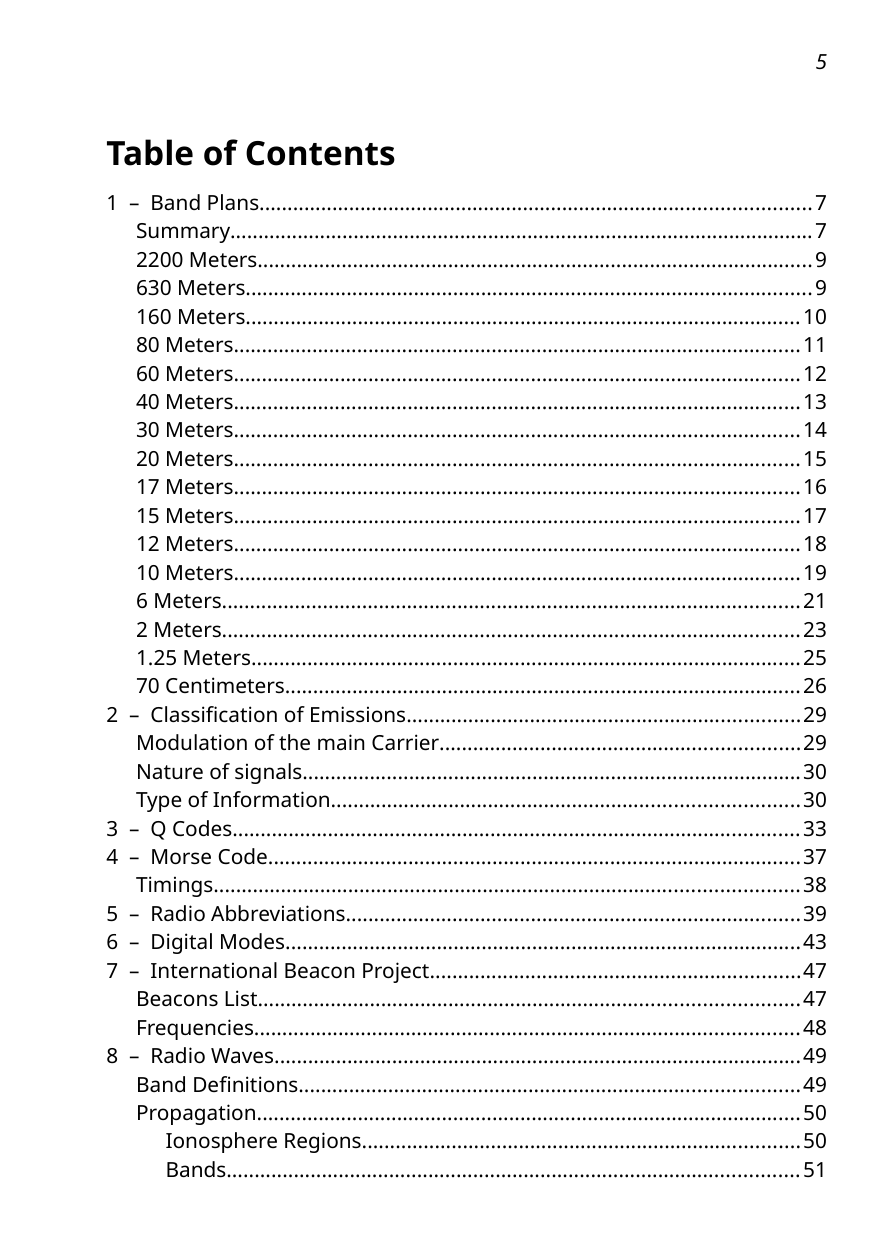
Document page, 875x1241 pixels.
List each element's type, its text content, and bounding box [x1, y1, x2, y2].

text 6 Meters 21 [136, 586, 827, 615]
text Ionosphere Regions 50 [165, 1127, 827, 1155]
text 1 – Band Plans 7 [106, 188, 827, 217]
text 8 – Radio Waves 49 [106, 1041, 827, 1070]
text Band Definitions 49 [136, 1070, 827, 1098]
text 40 Meters 13 [136, 387, 827, 416]
text 1.25 Meters 25 [136, 643, 827, 672]
text Nature of signals 30 [136, 757, 827, 785]
text 2 Meters 23 [136, 615, 827, 643]
text 2200 Meters 9 [136, 245, 827, 273]
text 12 Meters 18 [136, 529, 827, 558]
subtitle Table of Contents [106, 130, 827, 176]
text 17 Meters 16 [136, 472, 827, 501]
text Beacons List 47 [136, 984, 827, 1013]
text 15 Meters 17 [136, 501, 827, 529]
text 10 Meters 19 [136, 558, 827, 586]
text Summary 7 [136, 217, 827, 245]
text 80 Meters 11 [136, 330, 827, 359]
text Propagation 50 [136, 1098, 827, 1127]
text 160 Meters 10 [136, 302, 827, 330]
text 630 Meters 9 [136, 273, 827, 302]
text Modulation of the main Carrier 29 [136, 728, 827, 757]
text Frequencies 48 [136, 1013, 827, 1041]
text 5 – Radio Abbreviations 39 [106, 899, 827, 927]
text 70 Centimeters 26 [136, 672, 827, 700]
text 2 – Classification of Emissions 29 [106, 700, 827, 728]
text 20 Meters 15 [136, 444, 827, 472]
text 30 Meters 14 [136, 416, 827, 444]
text Bands 51 [165, 1155, 827, 1183]
text 4 – Morse Code 37 [106, 842, 827, 871]
text Type of Information 30 [136, 785, 827, 814]
text 7 – International Beacon Project 47 [106, 956, 827, 984]
text Timings 38 [136, 871, 827, 899]
text 6 – Digital Modes 43 [106, 927, 827, 956]
text 3 – Q Codes 33 [106, 814, 827, 842]
text 60 Meters 12 [136, 359, 827, 387]
